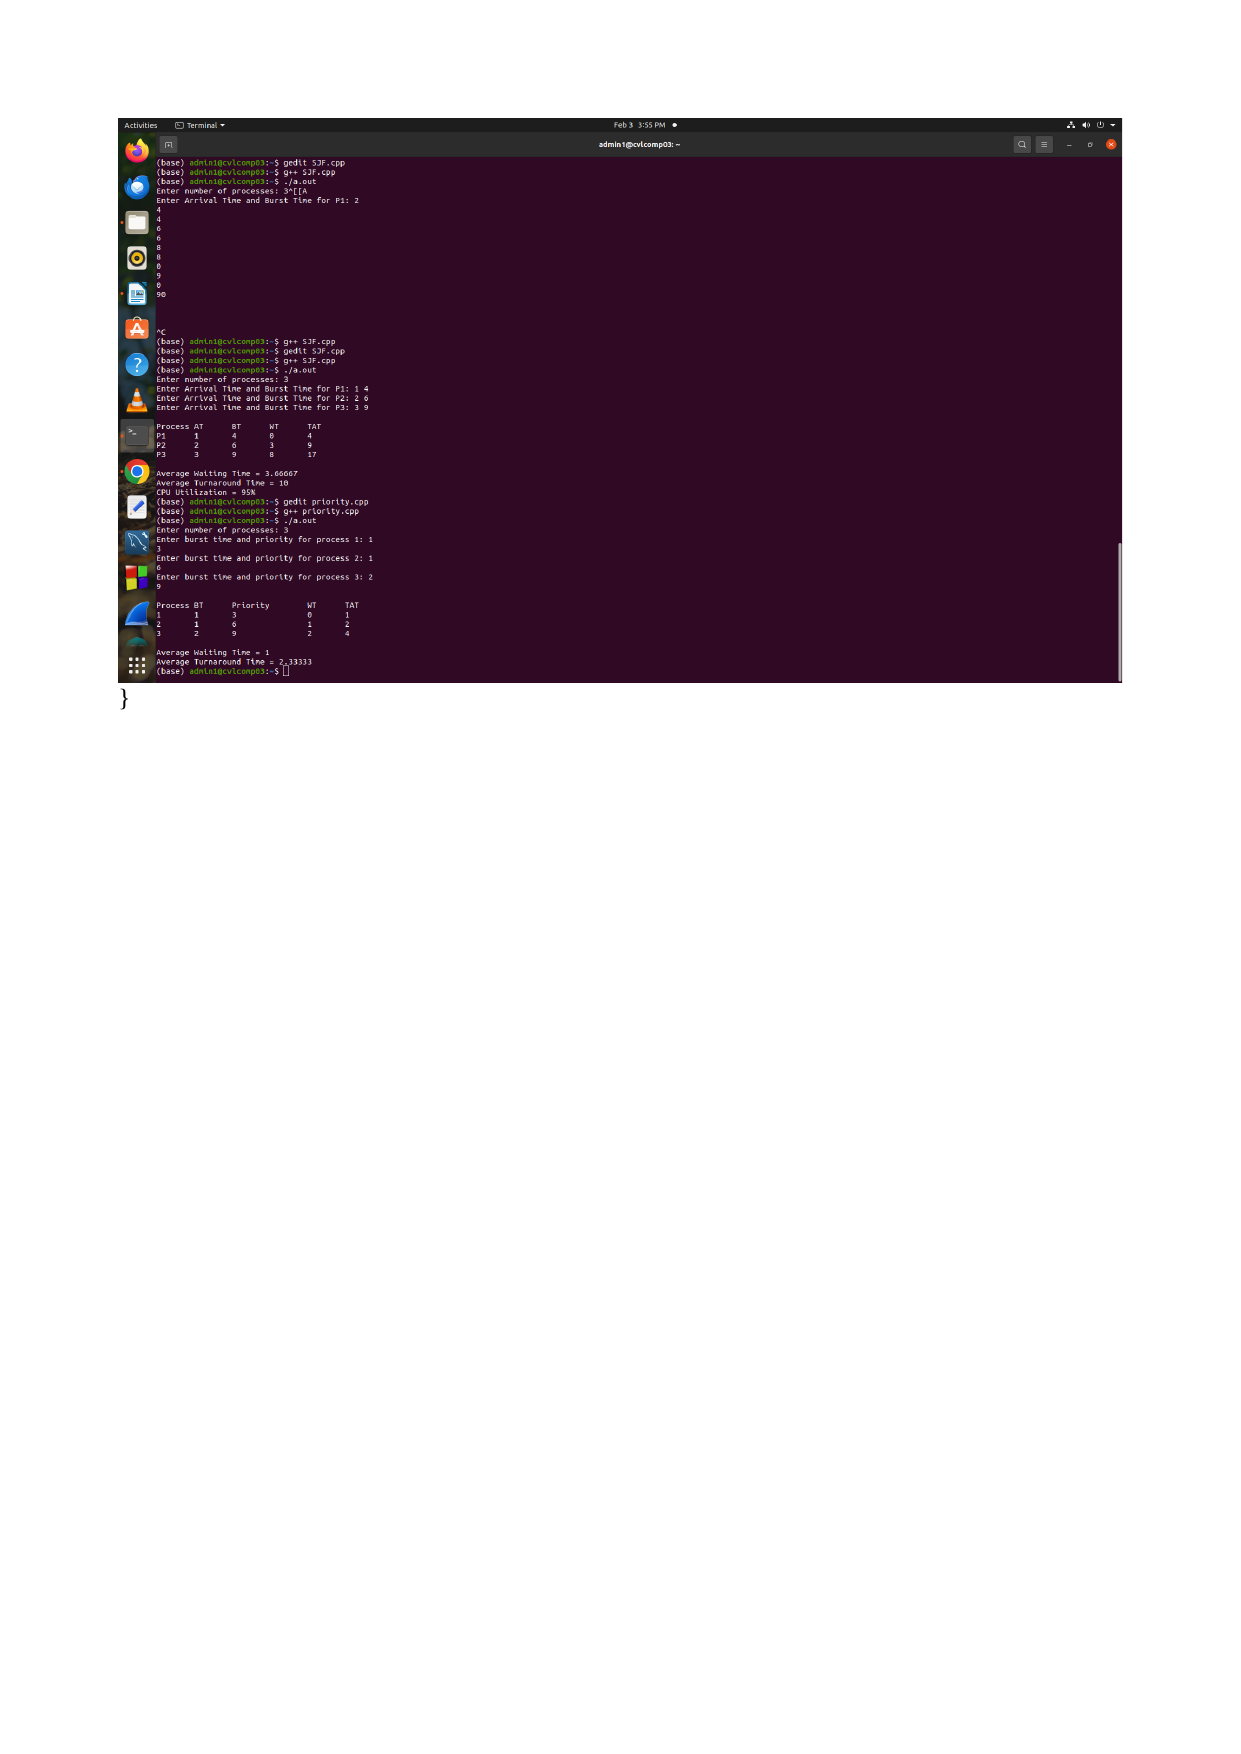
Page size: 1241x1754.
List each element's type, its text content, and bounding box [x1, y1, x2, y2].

text } [118, 683, 1122, 712]
picture [118, 118, 1123, 683]
